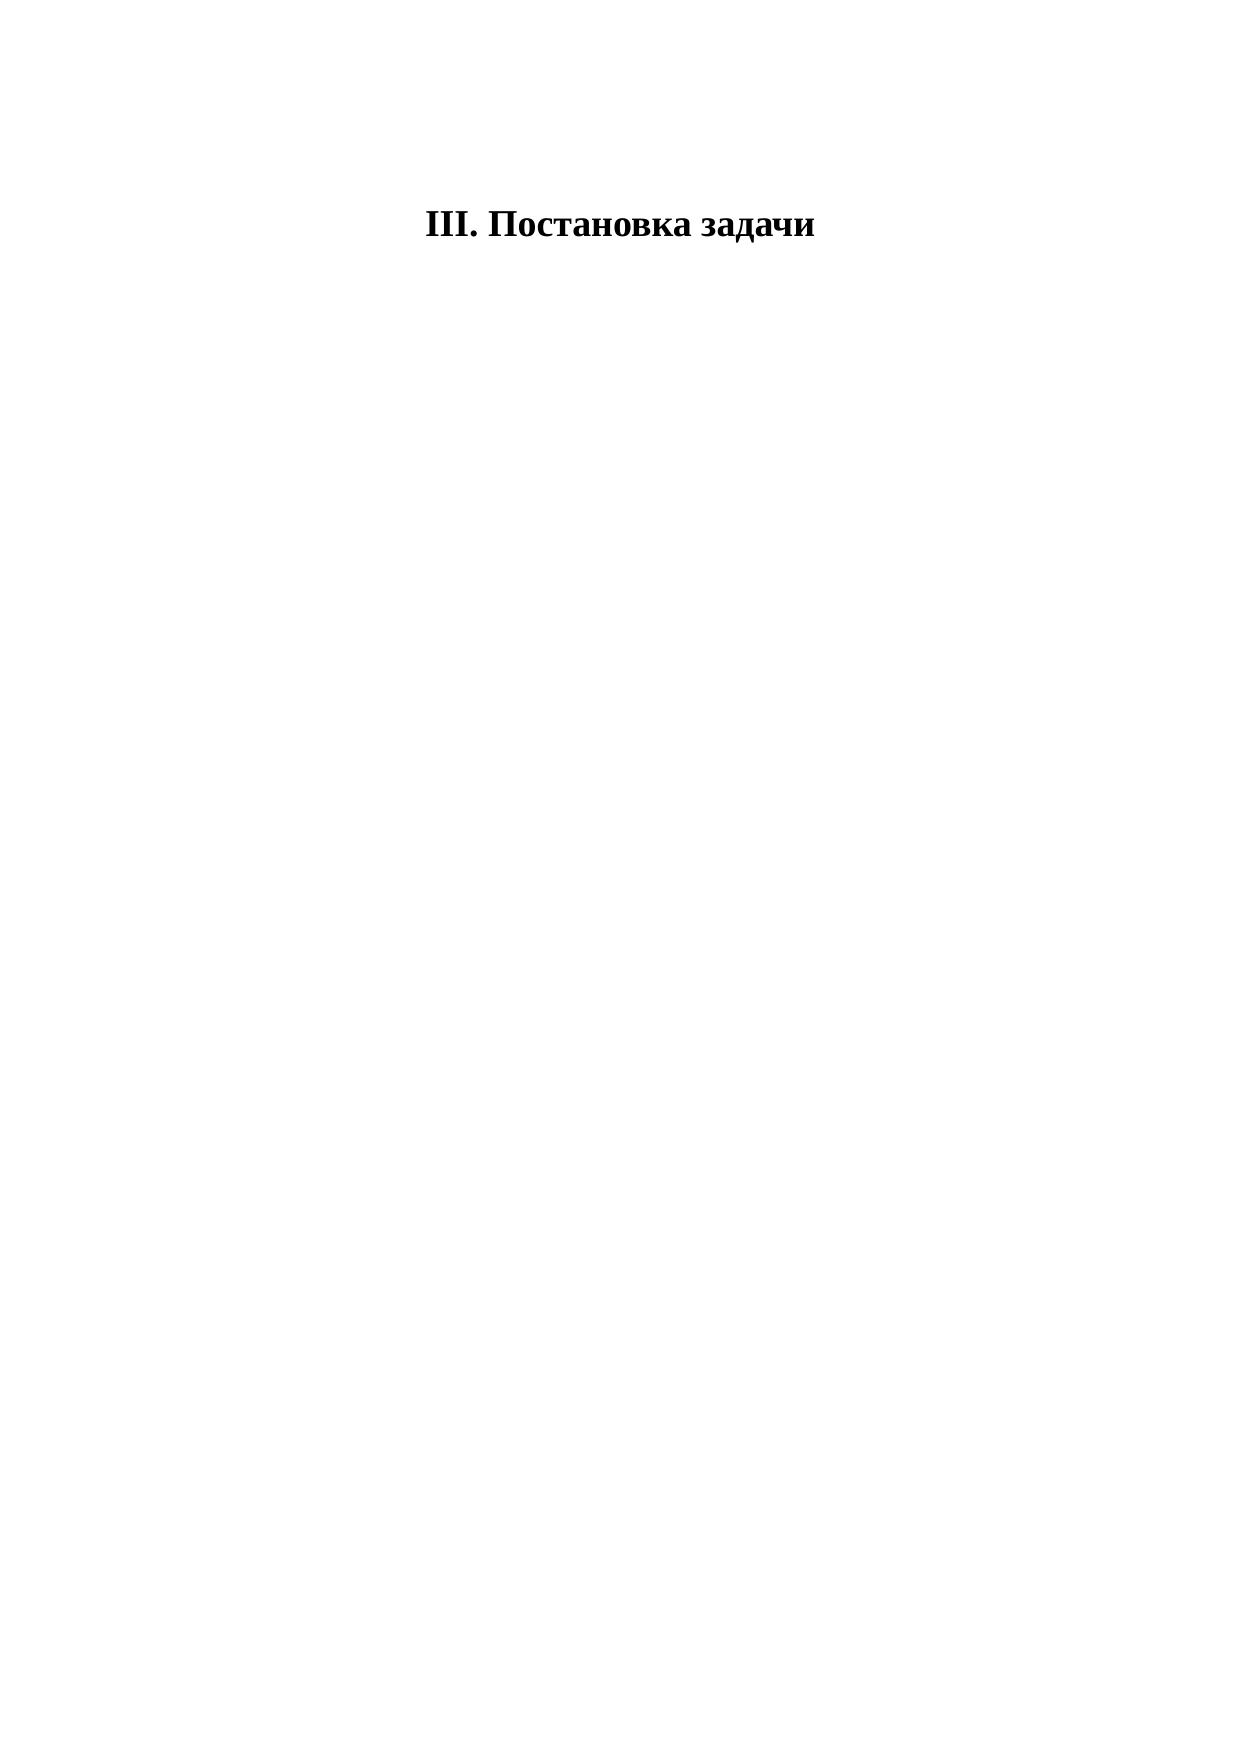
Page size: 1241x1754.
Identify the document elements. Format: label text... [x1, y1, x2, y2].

subtitle III. Постановка задачи [118, 201, 1122, 245]
